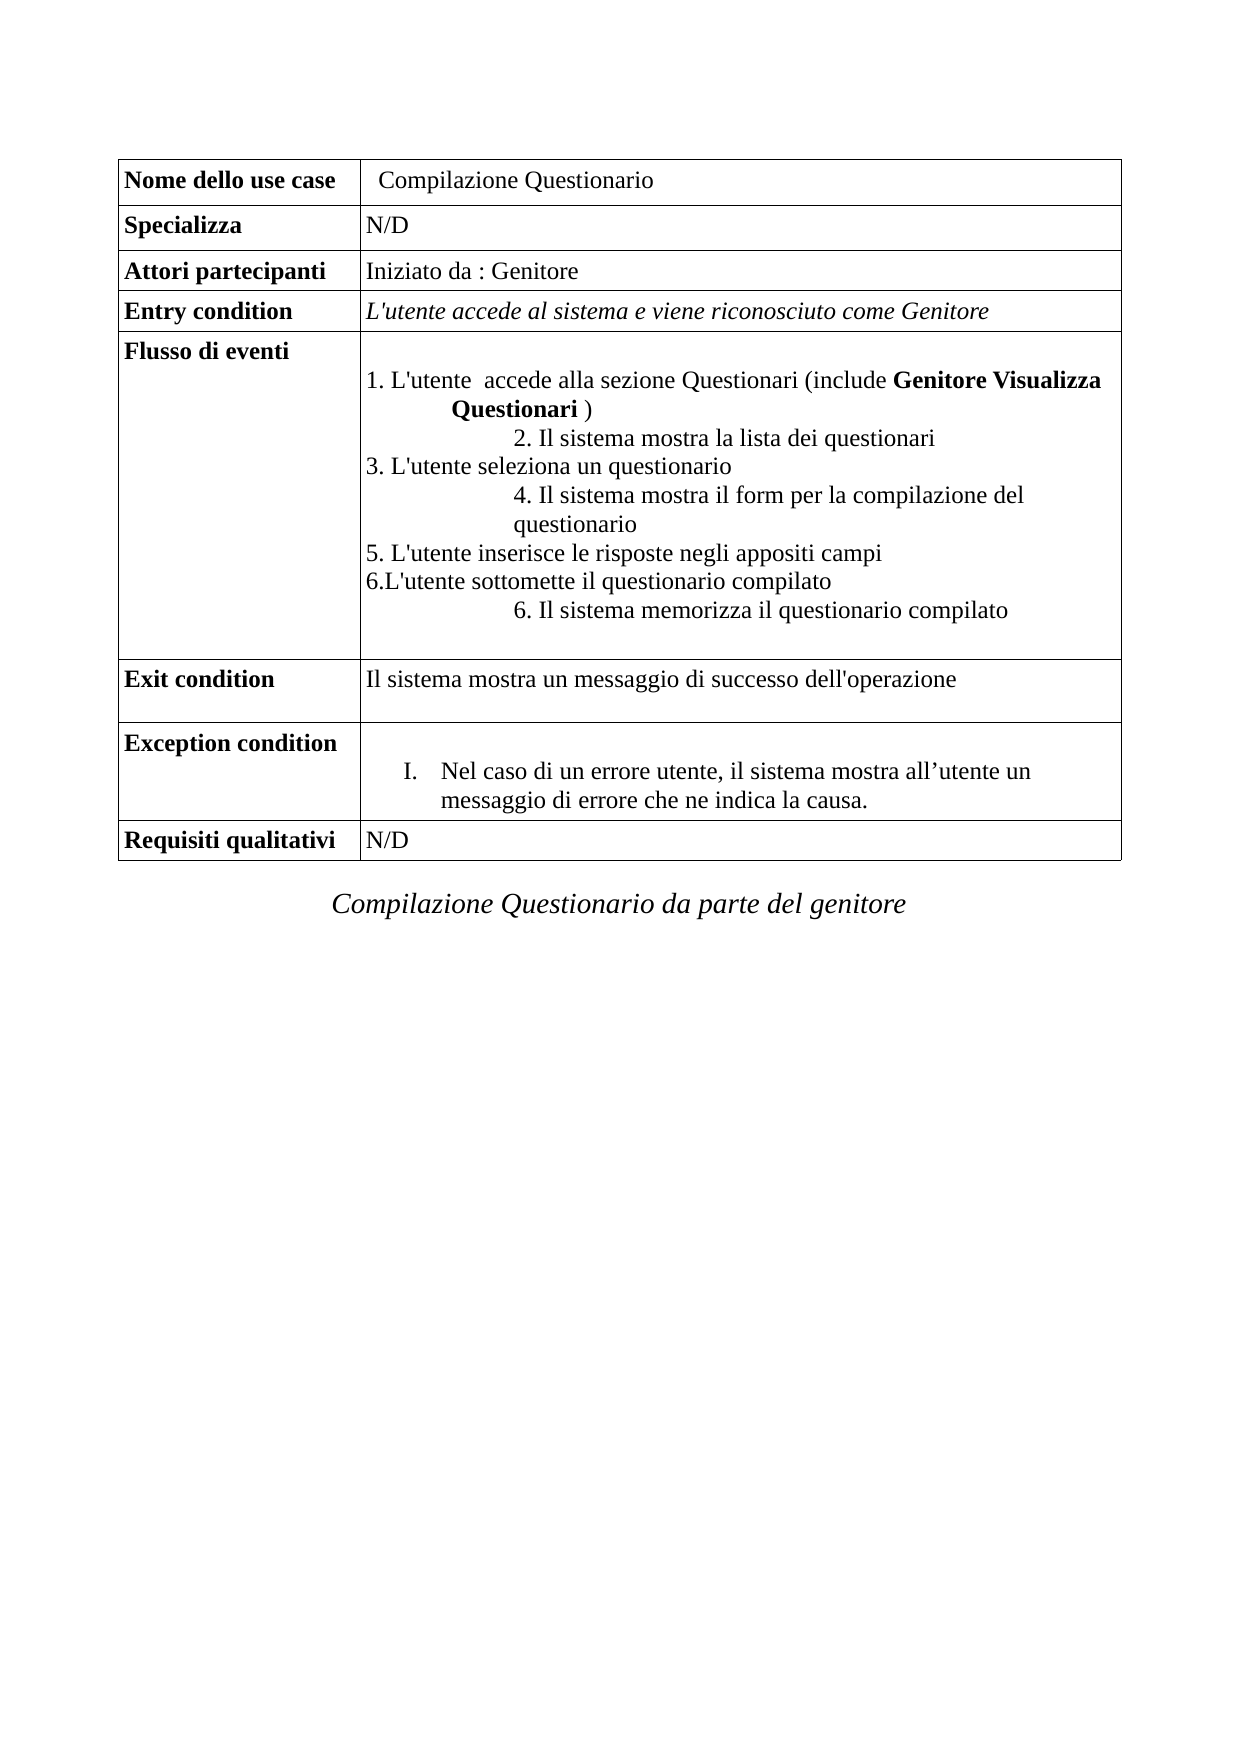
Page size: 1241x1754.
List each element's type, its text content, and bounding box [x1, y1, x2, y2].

table_cell Nel caso di un errore utente, il sistema mostra all’utente un messaggio di errore che ne indica la causa. [361, 723, 1121, 820]
table_cell Specializza [119, 206, 360, 250]
table_cell Requisiti qualitativi [119, 821, 360, 860]
table_header Nome dello use case [119, 160, 360, 205]
table_cell L'utente accede alla sezione Questionari (include Genitore Visualizza Questionari ) Il sistema mostra la lista dei questionari L'utente seleziona un questionario Il sistema mostra il form per la compilazione del questionario L'utente inserisce le risposte negli appositi campi 6.L'utente sottomette il questionario compilato Il sistema memorizza il questionario compilato [361, 332, 1121, 658]
text Compilazione Questionario da parte del genitore [118, 886, 1122, 920]
table_cell Exception condition [119, 723, 360, 820]
table_cell Iniziato da : Genitore [361, 251, 1121, 290]
table_cell Exit condition [119, 660, 360, 722]
table_cell Flusso di eventi [119, 332, 360, 658]
table_cell Il sistema mostra un messaggio di successo dell'operazione [361, 660, 1121, 722]
table_cell L'utente accede al sistema e viene riconosciuto come Genitore [361, 291, 1121, 331]
table_cell N/D [361, 206, 1121, 250]
table_cell Attori partecipanti [119, 251, 360, 290]
table_cell N/D [361, 821, 1121, 860]
table_cell Entry condition [119, 291, 360, 331]
table_header Compilazione Questionario [361, 160, 1121, 205]
